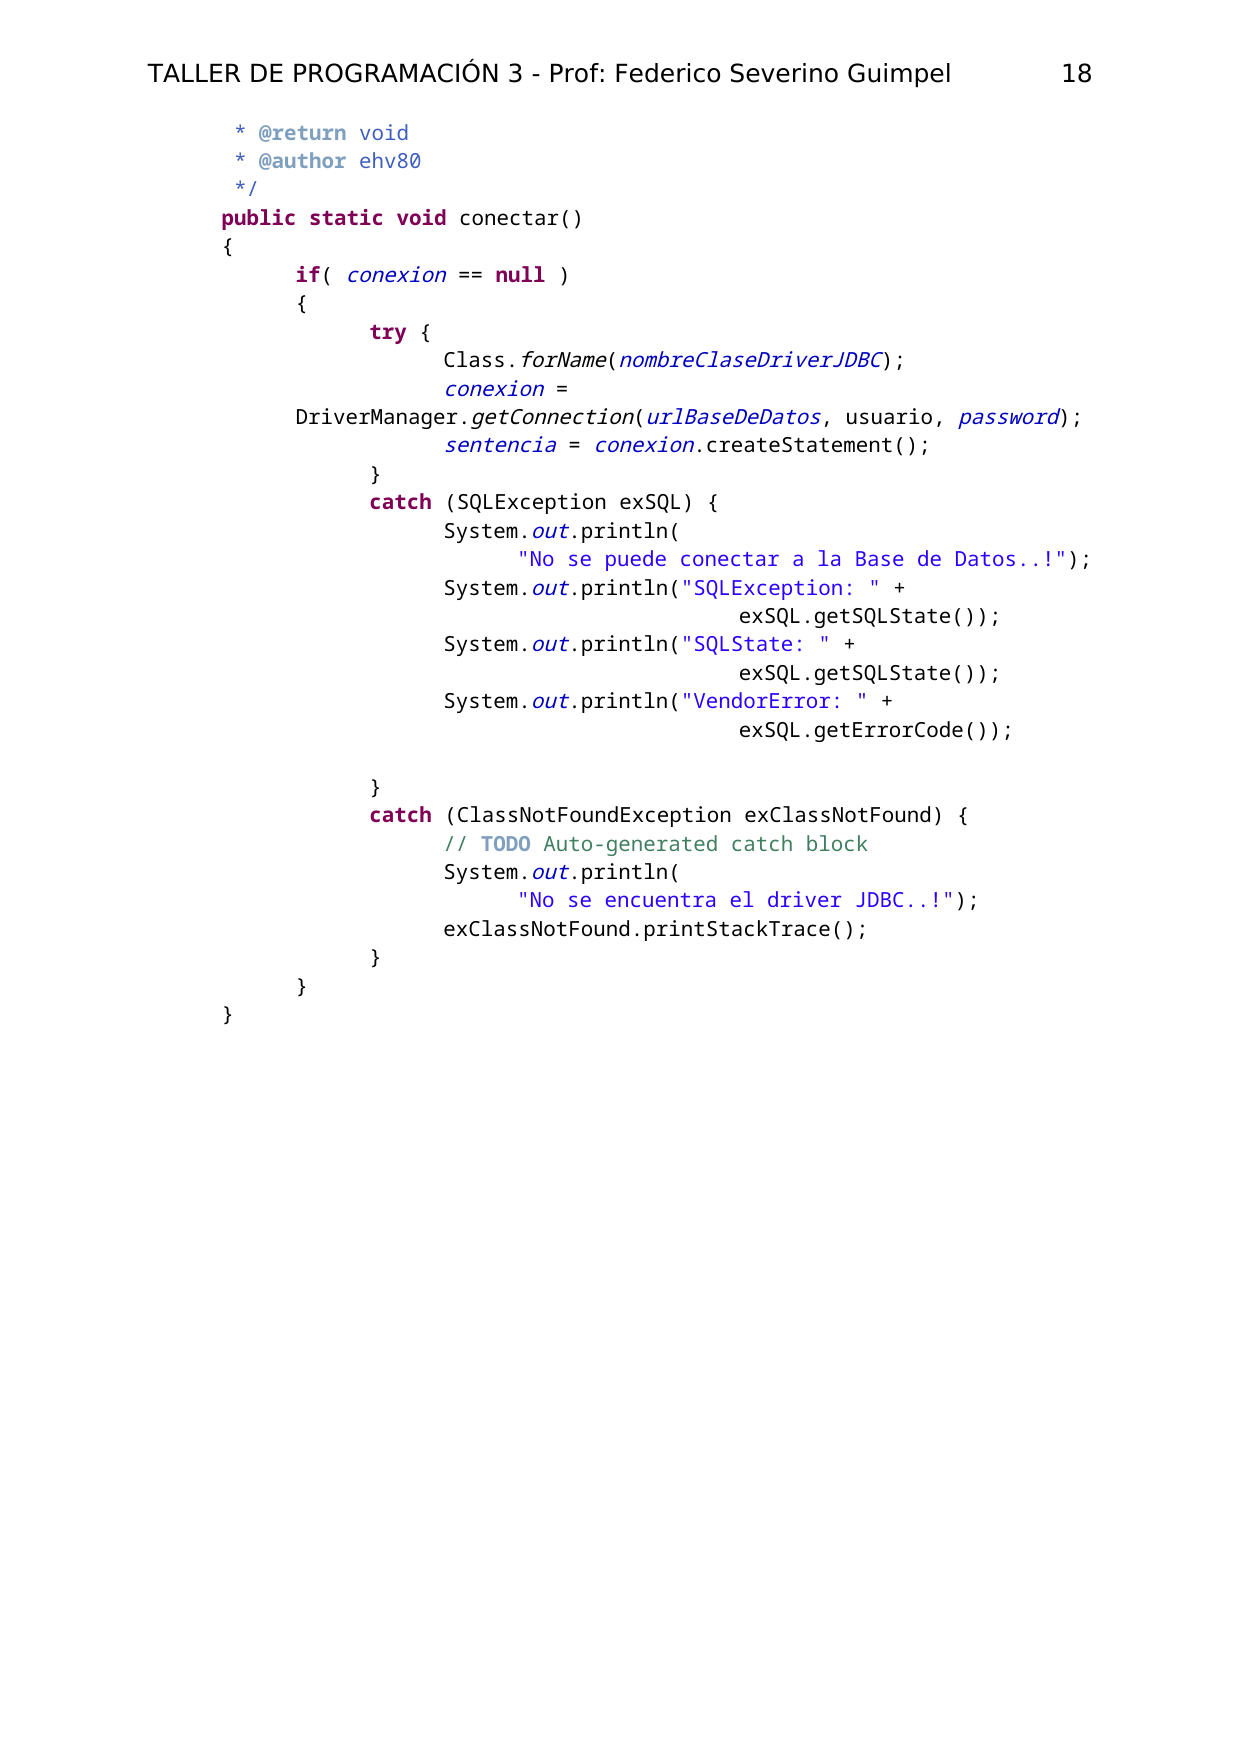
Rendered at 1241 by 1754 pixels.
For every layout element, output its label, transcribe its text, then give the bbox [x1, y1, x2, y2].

text catch (SQLException exSQL) { [148, 487, 1093, 516]
text { [148, 231, 1093, 260]
text conexion = [148, 374, 1093, 402]
text exSQL.getSQLState()); [148, 601, 1093, 629]
text sentencia = conexion.createStatement(); [148, 431, 1093, 459]
text // TODO Auto-generated catch block [148, 829, 1093, 857]
text } [148, 459, 1093, 487]
text DriverManager.getConnection(urlBaseDeDatos, usuario, password); [148, 402, 1093, 431]
text exClassNotFound.printStackTrace(); [148, 914, 1093, 942]
text public static void conectar() [148, 203, 1093, 231]
text "No se encuentra el driver JDBC..!"); [148, 886, 1093, 914]
text System.out.println("VendorError: " + [148, 686, 1093, 715]
text } [148, 942, 1093, 971]
text } [148, 971, 1093, 999]
text catch (ClassNotFoundException exClassNotFound) { [148, 800, 1093, 829]
text } [148, 772, 1093, 800]
text System.out.println( [148, 857, 1093, 886]
text * @author ehv80 [148, 146, 1093, 174]
text * @return void [148, 118, 1093, 146]
text System.out.println("SQLState: " + [148, 629, 1093, 658]
text } [148, 999, 1093, 1028]
text { [148, 288, 1093, 317]
text Class.forName(nombreClaseDriverJDBC); [148, 345, 1093, 374]
text "No se puede conectar a la Base de Datos..!"); [148, 544, 1093, 573]
text exSQL.getSQLState()); [148, 658, 1093, 686]
text if( conexion == null ) [148, 260, 1093, 288]
text exSQL.getErrorCode()); [148, 715, 1093, 743]
text System.out.println( [148, 516, 1093, 544]
text */ [148, 174, 1093, 203]
text try { [148, 317, 1093, 345]
text System.out.println("SQLException: " + [148, 573, 1093, 601]
